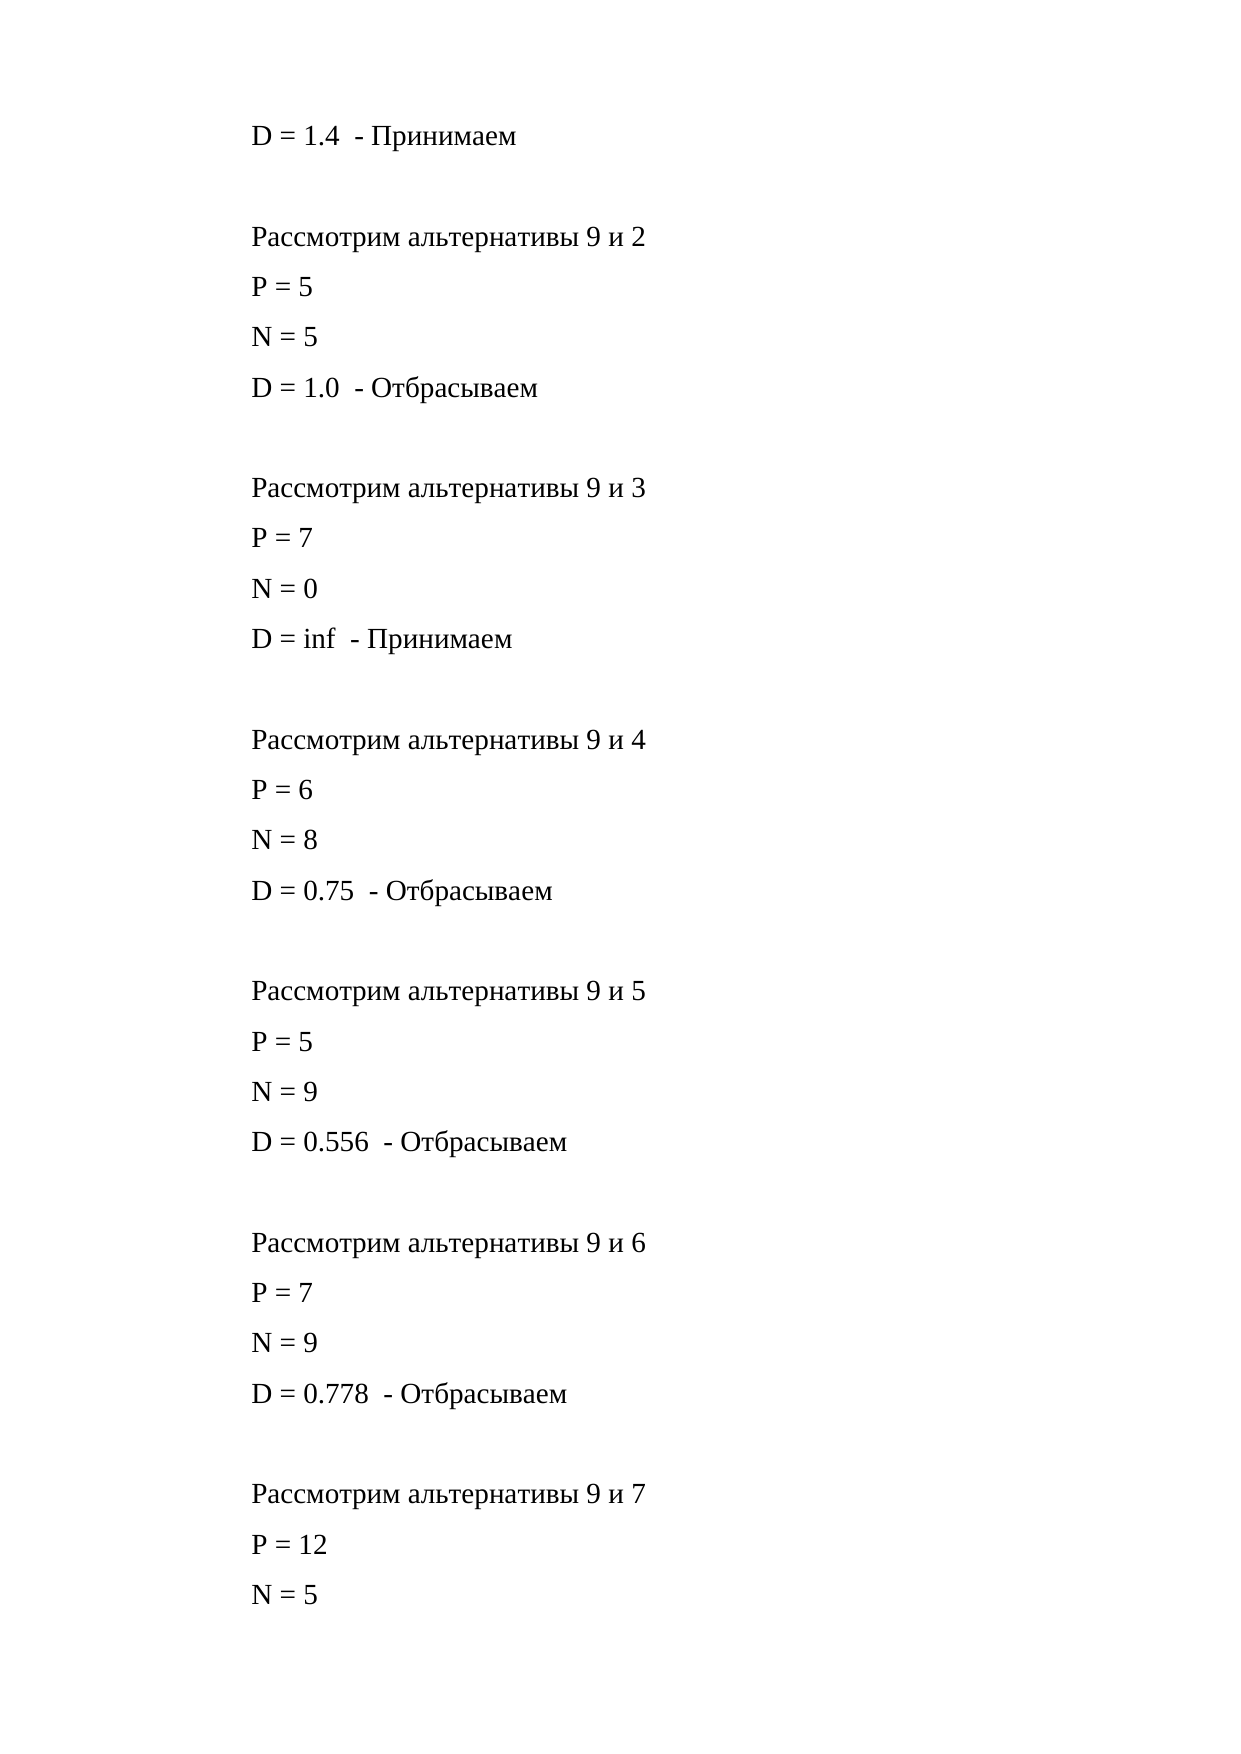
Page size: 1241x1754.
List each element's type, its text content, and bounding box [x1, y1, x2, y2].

text D = 1.4 - Принимаем [177, 118, 1181, 152]
text Рассмотрим альтернативы 9 и 6 [177, 1225, 1181, 1258]
text N = 8 [177, 822, 1181, 856]
text N = 9 [177, 1326, 1181, 1359]
text Рассмотрим альтернативы 9 и 3 [177, 470, 1181, 504]
text P = 6 [177, 772, 1181, 806]
text N = 5 [177, 319, 1181, 353]
text P = 7 [177, 521, 1181, 554]
text P = 5 [177, 269, 1181, 303]
text Рассмотрим альтернативы 9 и 7 [177, 1477, 1181, 1510]
text P = 5 [177, 1024, 1181, 1057]
text D = 1.0 - Отбрасываем [177, 370, 1181, 403]
text N = 9 [177, 1074, 1181, 1108]
text P = 7 [177, 1275, 1181, 1309]
text N = 0 [177, 571, 1181, 604]
text D = inf - Принимаем [177, 621, 1181, 655]
text Рассмотрим альтернативы 9 и 4 [177, 722, 1181, 755]
text D = 0.556 - Отбрасываем [177, 1124, 1181, 1158]
text D = 0.75 - Отбрасываем [177, 873, 1181, 906]
text Рассмотрим альтернативы 9 и 2 [177, 219, 1181, 252]
text N = 5 [177, 1577, 1181, 1611]
text D = 0.778 - Отбрасываем [177, 1376, 1181, 1409]
text Рассмотрим альтернативы 9 и 5 [177, 973, 1181, 1007]
text P = 12 [177, 1527, 1181, 1560]
